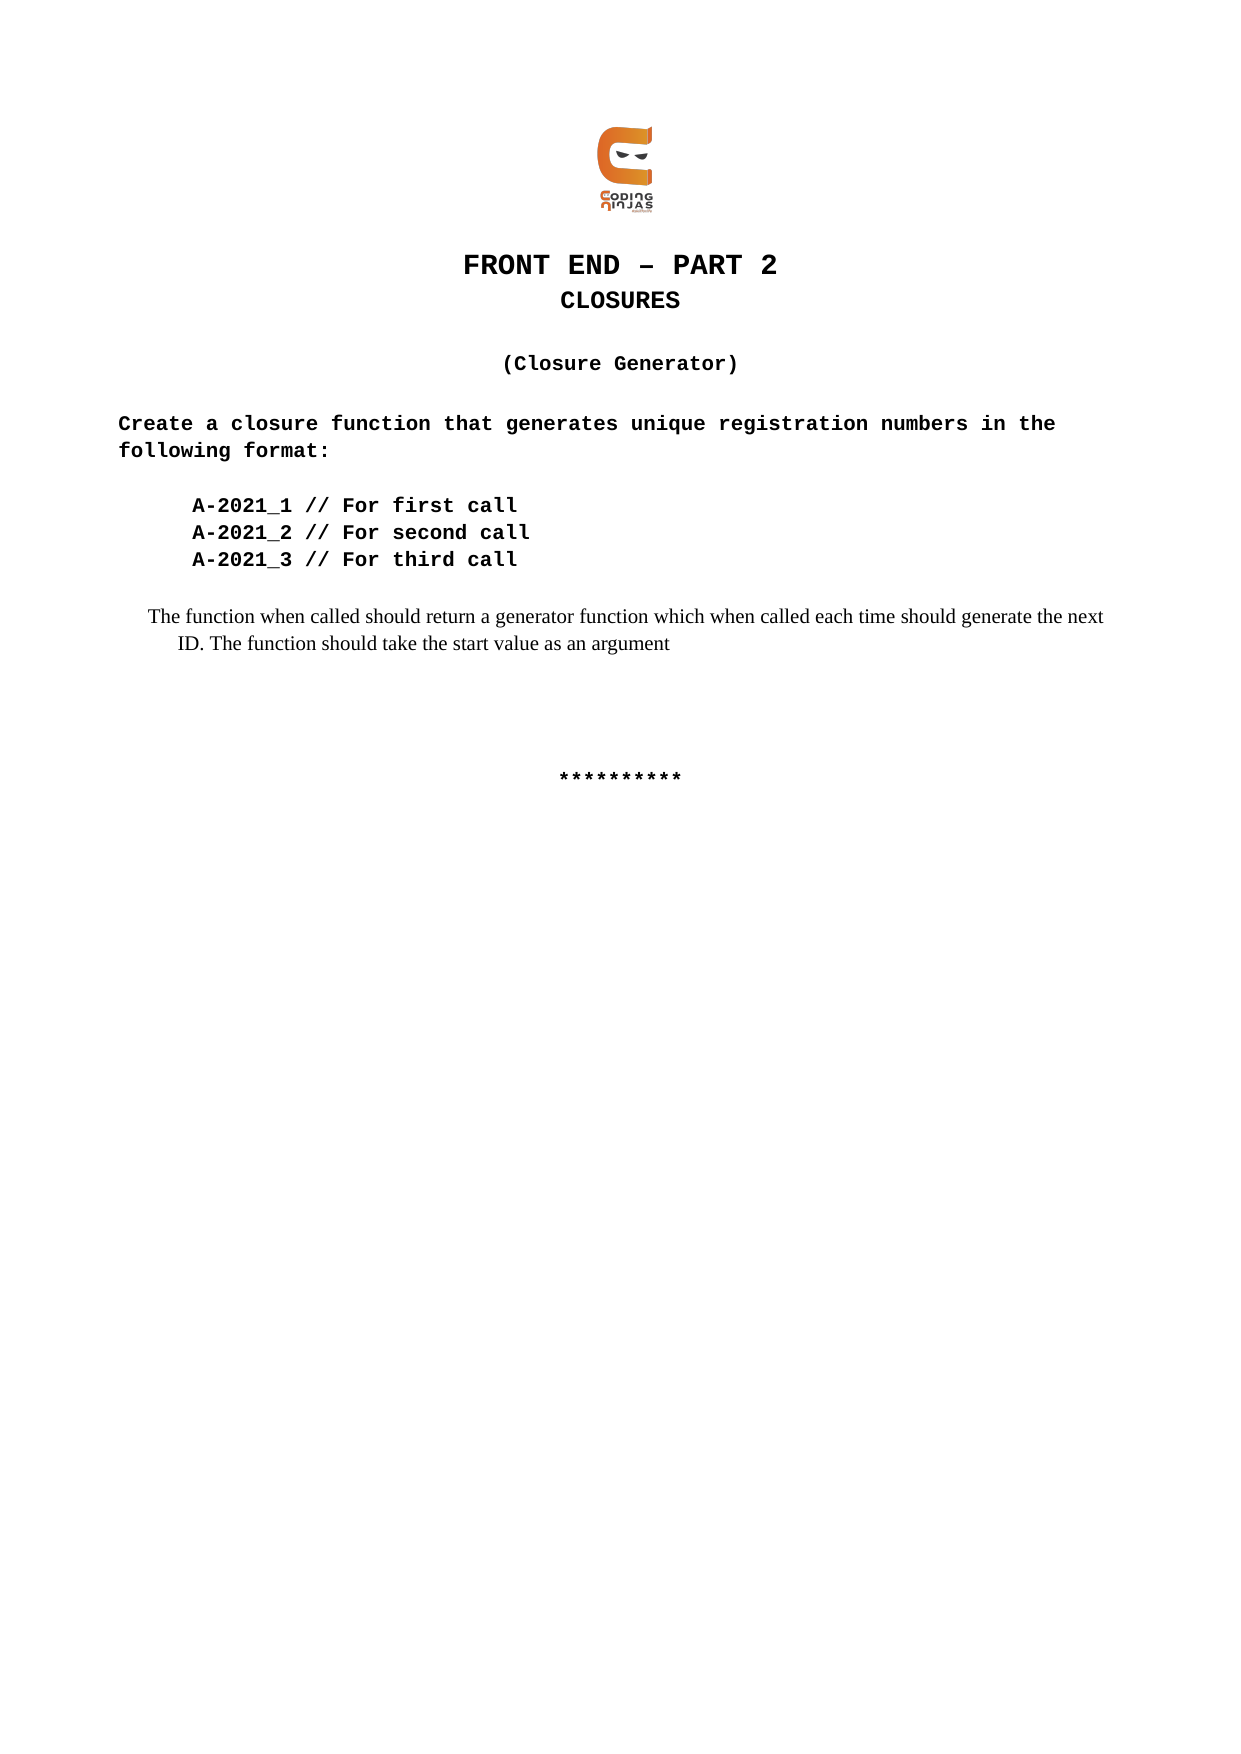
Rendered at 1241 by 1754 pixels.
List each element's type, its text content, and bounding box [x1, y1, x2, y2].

text CLOSURES [118, 288, 1122, 316]
text A-2021_3 // For third call [192, 549, 1122, 573]
text (Closure Generator) [118, 353, 1122, 377]
text The function when called should return a generator function which when called each time should generate the next ID. The function should take the start value as an argument [148, 604, 1122, 655]
text Create a closure function that generates unique registration numbers in the following format: [118, 413, 1122, 464]
text ********** [118, 770, 1122, 794]
text A-2021_2 // For second call [192, 522, 1122, 546]
text FRONT END – PART 2 [118, 250, 1122, 283]
text A-2021_1 // For first call [192, 495, 1122, 518]
picture [578, 122, 672, 217]
